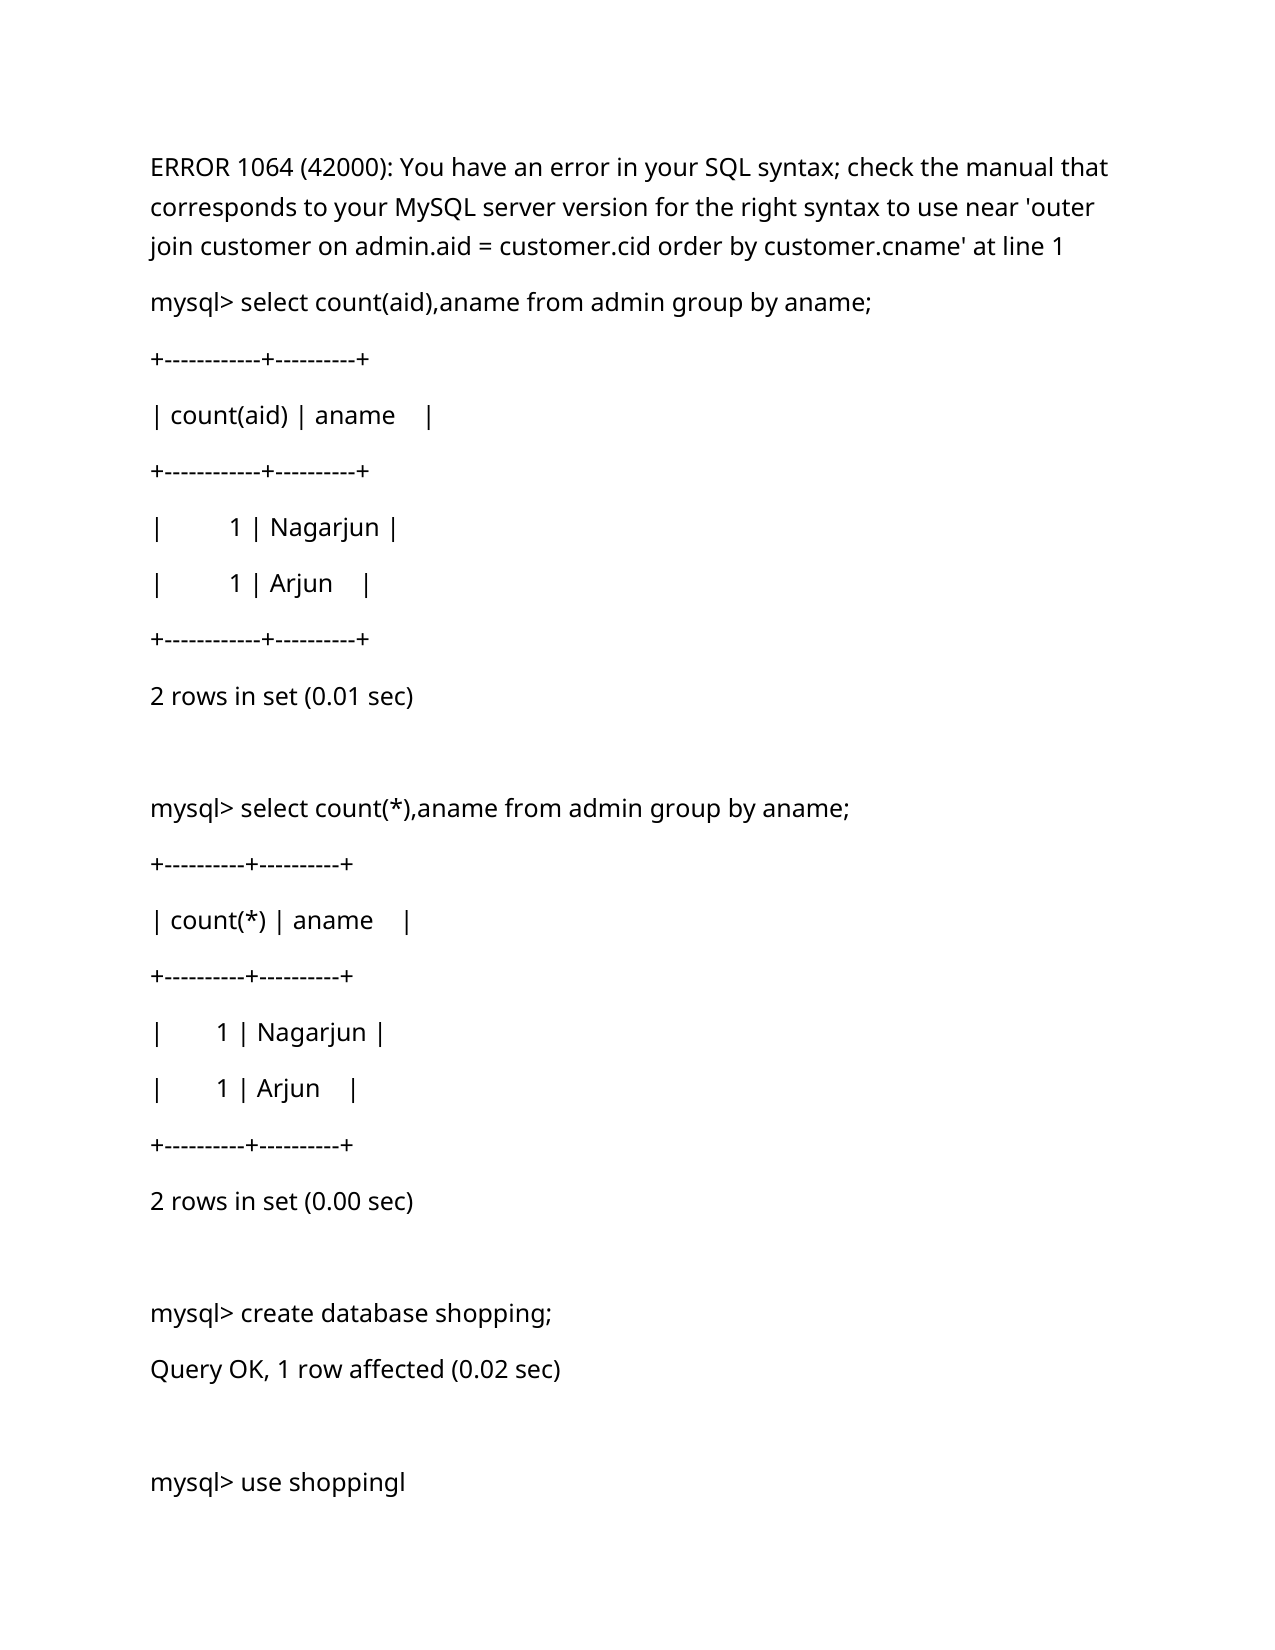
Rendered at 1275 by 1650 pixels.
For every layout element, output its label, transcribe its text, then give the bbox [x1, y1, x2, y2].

text mysql> create database shopping; [150, 1296, 1125, 1330]
text | 1 | Nagarjun | [150, 510, 1125, 544]
text | count(aid) | aname | [150, 397, 1125, 431]
text | 1 | Arjun | [150, 566, 1125, 600]
text +----------+----------+ [150, 847, 1125, 881]
text | 1 | Arjun | [150, 1071, 1125, 1105]
text | count(*) | aname | [150, 903, 1125, 937]
text Query OK, 1 row affected (0.02 sec) [150, 1352, 1125, 1386]
text +------------+----------+ [150, 622, 1125, 656]
text 2 rows in set (0.01 sec) [150, 678, 1125, 712]
text 2 rows in set (0.00 sec) [150, 1183, 1125, 1217]
text | 1 | Nagarjun | [150, 1015, 1125, 1049]
text ERROR 1064 (42000): You have an error in your SQL syntax; check the manual that corresponds to your MySQL server version for the right syntax to use near 'outer join customer on admin.aid = customer.cid order by customer.cname' at line 1 [150, 150, 1125, 263]
text +------------+----------+ [150, 341, 1125, 375]
text +----------+----------+ [150, 1127, 1125, 1161]
text mysql> select count(*),aname from admin group by aname; [150, 790, 1125, 824]
text +----------+----------+ [150, 959, 1125, 993]
text mysql> select count(aid),aname from admin group by aname; [150, 285, 1125, 319]
text mysql> use shoppingl [150, 1464, 1125, 1498]
text +------------+----------+ [150, 453, 1125, 488]
